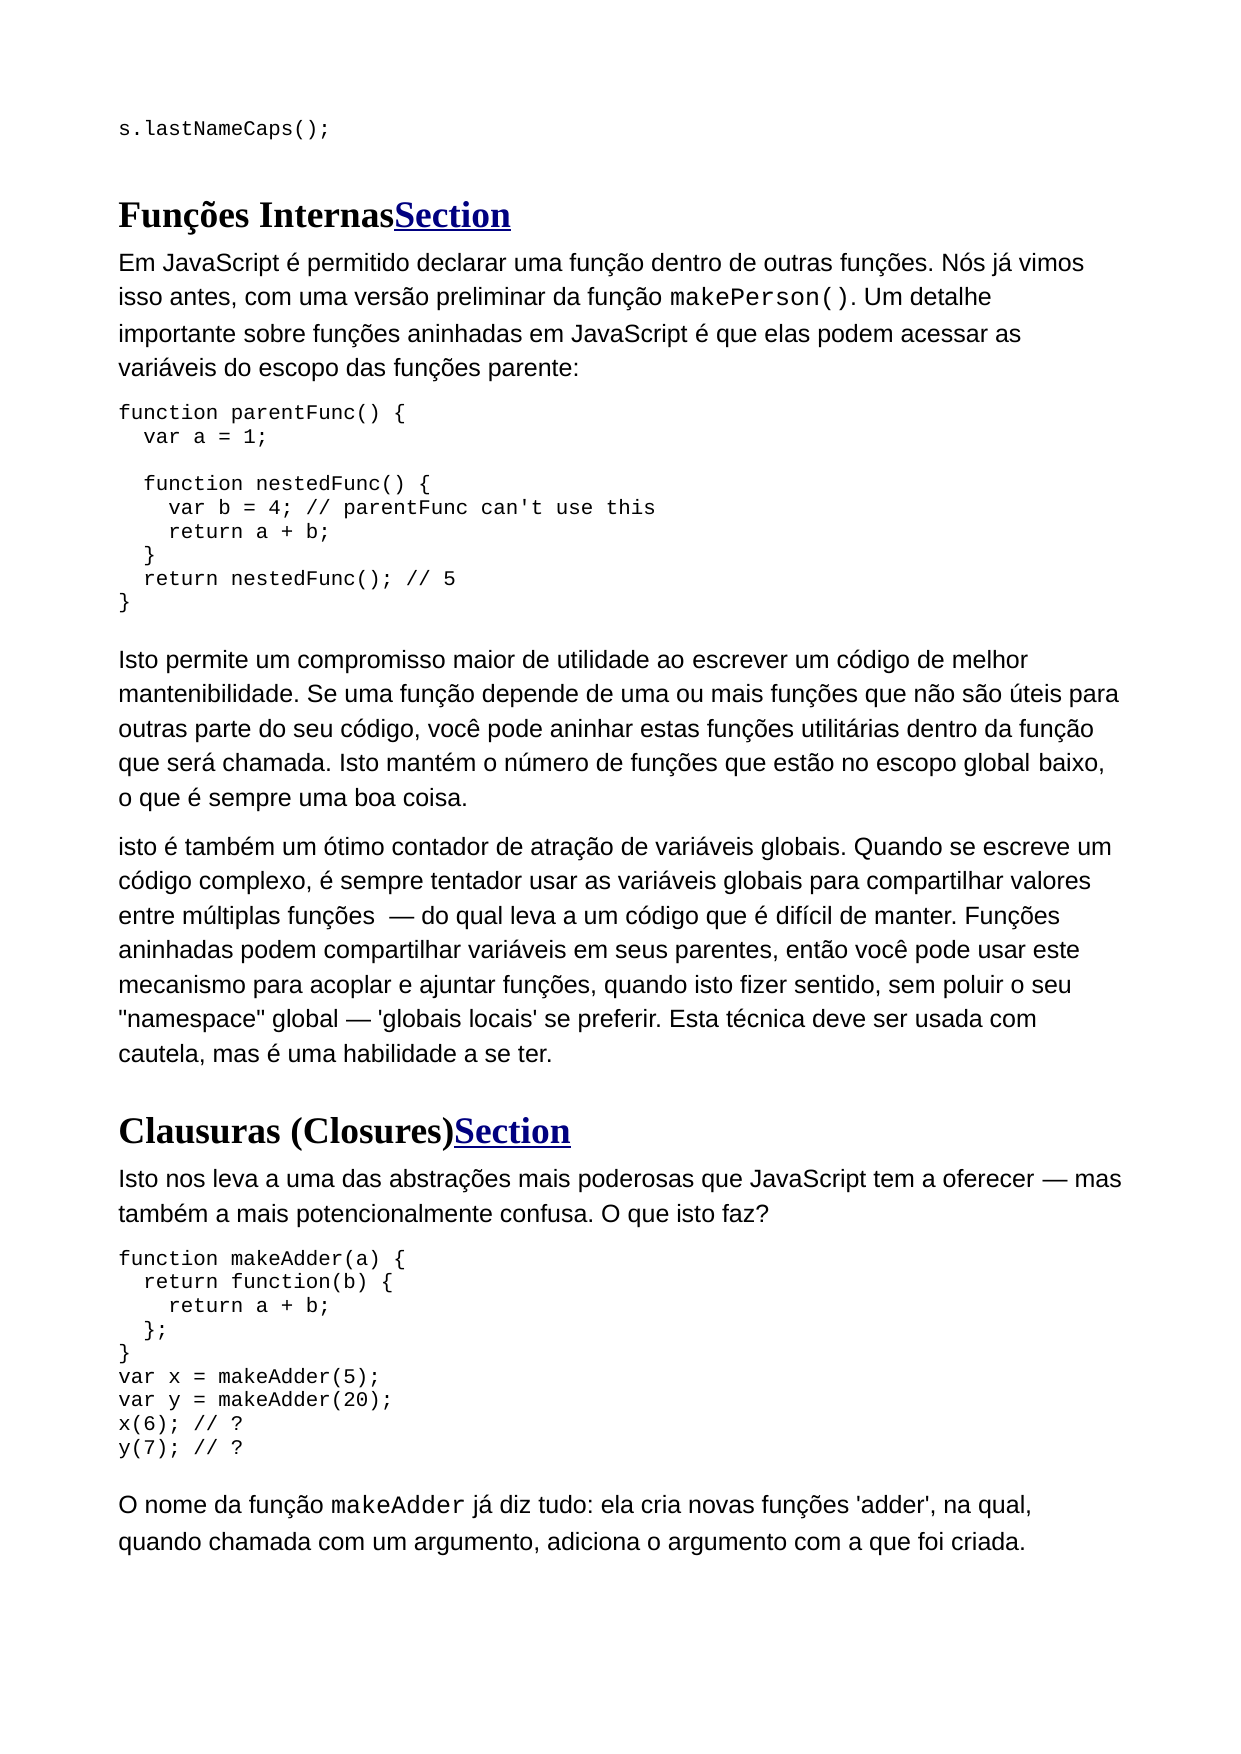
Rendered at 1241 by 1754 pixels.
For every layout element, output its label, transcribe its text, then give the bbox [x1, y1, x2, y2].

text return a + b; [118, 521, 1122, 544]
text s.lastNameCaps(); [118, 118, 1122, 142]
text function makeAdder(a) { [118, 1248, 1122, 1271]
text }; [118, 1318, 1122, 1342]
text function parentFunc() { [118, 402, 1122, 426]
text var y = makeAdder(20); [118, 1389, 1122, 1413]
text Isto nos leva a uma das abstrações mais poderosas que JavaScript tem a oferecer — mas também a mais potencionalmente confusa. O que isto faz? [118, 1164, 1122, 1227]
text var b = 4; // parentFunc can't use this [118, 497, 1122, 521]
text y(7); // ? [118, 1437, 1122, 1460]
text } [118, 1342, 1122, 1366]
subtitle Funções InternasSection [118, 192, 1122, 235]
text return nestedFunc(); // 5 [118, 568, 1122, 592]
text x(6); // ? [118, 1413, 1122, 1437]
text } [118, 592, 1122, 615]
subtitle Clausuras (Closures)Section [118, 1108, 1122, 1152]
text var x = makeAdder(5); [118, 1366, 1122, 1389]
text Isto permite um compromisso maior de utilidade ao escrever um código de melhor mantenibilidade. Se uma função depende de uma ou mais funções que não são úteis para outras parte do seu código, você pode aninhar estas funções utilitárias dentro da função que será chamada. Isto mantém o número de funções que estão no escopo global baixo, o que é sempre uma boa coisa. [118, 645, 1122, 811]
text } [118, 544, 1122, 568]
text Em JavaScript é permitido declarar uma função dentro de outras funções. Nós já vimos isso antes, com uma versão preliminar da função makePerson(). Um detalhe importante sobre funções aninhadas em JavaScript é que elas podem acessar as variáveis do escopo das funções parente: [118, 248, 1122, 382]
text O nome da função makeAdder já diz tudo: ela cria novas funções 'adder', na qual, quando chamada com um argumento, adiciona o argumento com a que foi criada. [118, 1490, 1122, 1555]
text var a = 1; [118, 426, 1122, 450]
text return a + b; [118, 1295, 1122, 1318]
text return function(b) { [118, 1271, 1122, 1295]
text function nestedFunc() { [118, 473, 1122, 497]
text isto é também um ótimo contador de atração de variáveis globais. Quando se escreve um código complexo, é sempre tentador usar as variáveis globais para compartilhar valores entre múltiplas funções — do qual leva a um código que é difícil de manter. Funções aninhadas podem compartilhar variáveis em seus parentes, então você pode usar este mecanismo para acoplar e ajuntar funções, quando isto fizer sentido, sem poluir o seu "namespace" global — 'globais locais' se preferir. Esta técnica deve ser usada com cautela, mas é uma habilidade a se ter. [118, 832, 1122, 1067]
